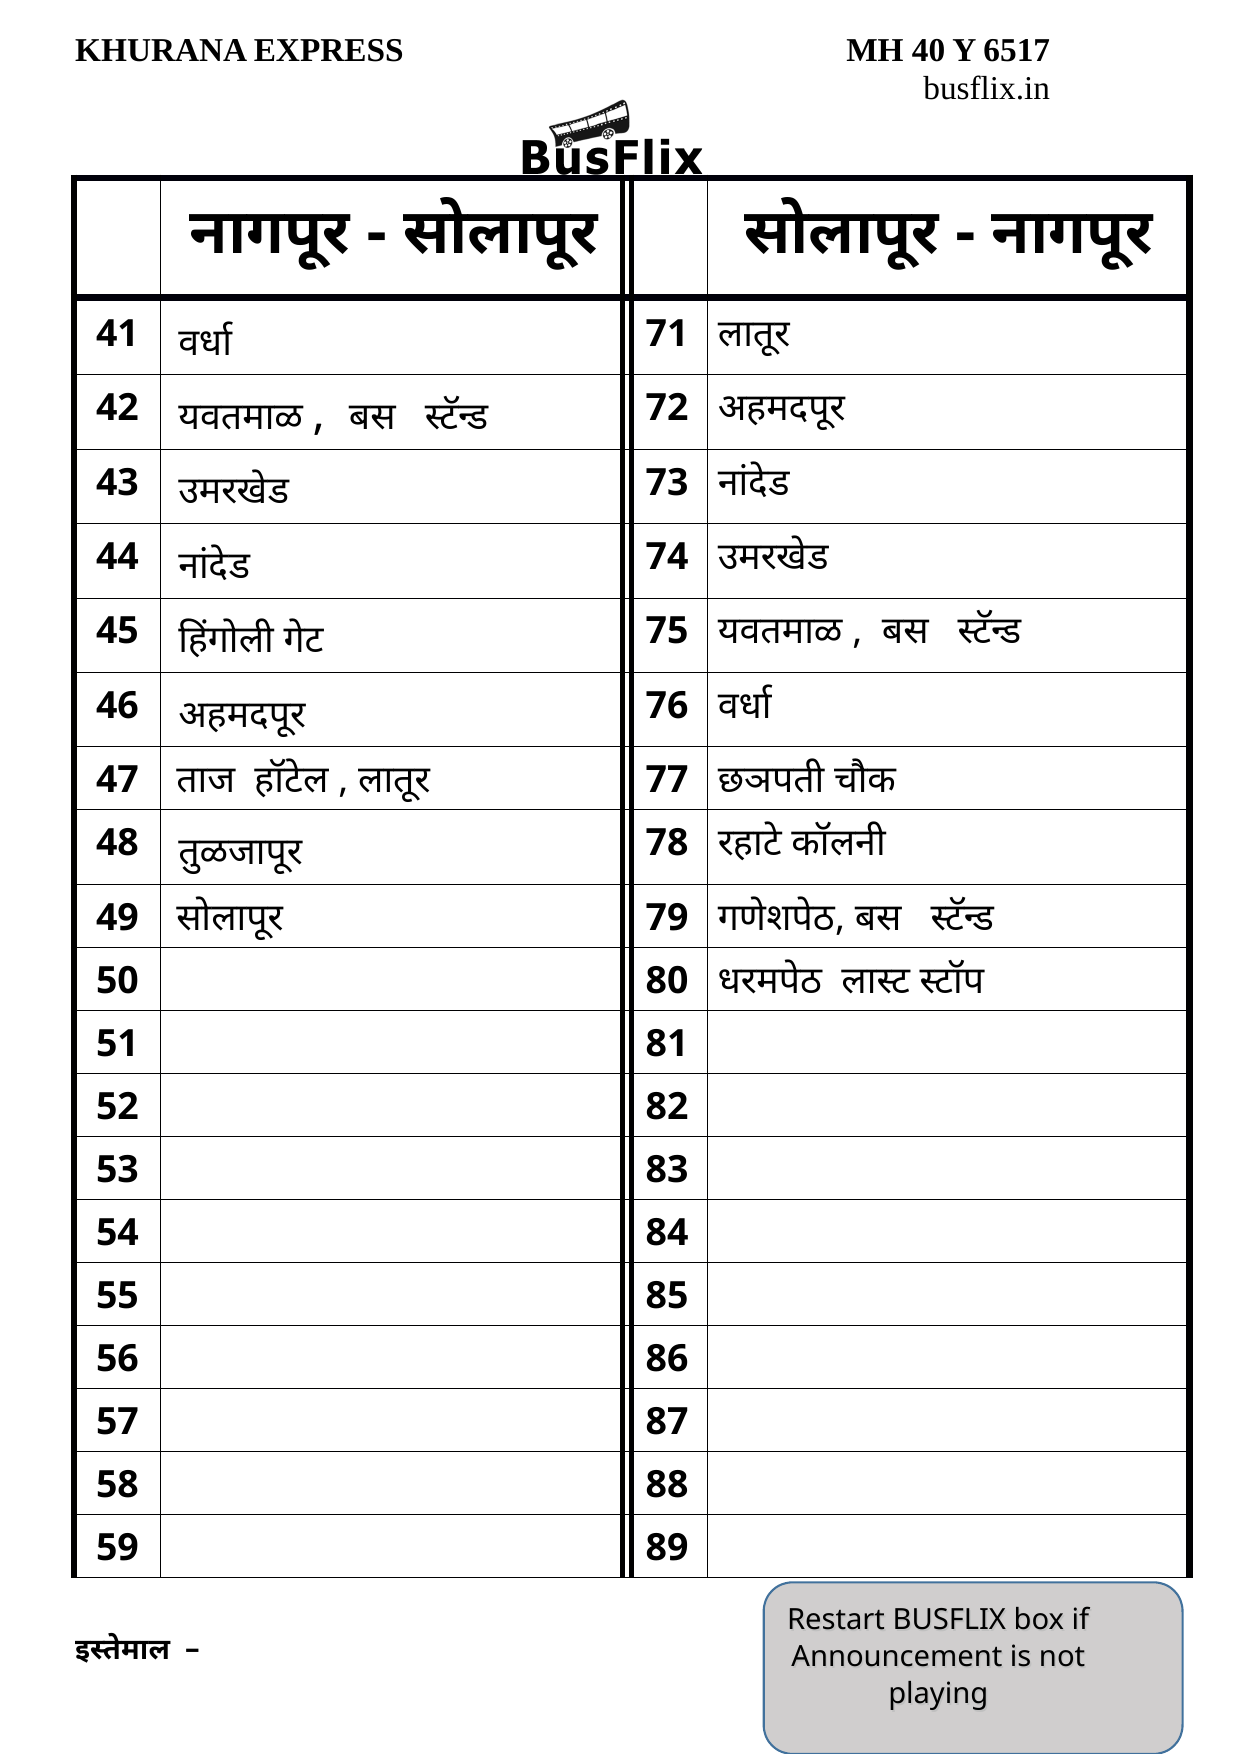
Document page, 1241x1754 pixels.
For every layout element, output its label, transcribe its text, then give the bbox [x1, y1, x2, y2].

table_cell नांदेड [708, 450, 1186, 523]
table_cell 52 [77, 1074, 160, 1136]
table_cell उमरखेड [708, 524, 1186, 597]
table_cell गणेशपेठ, बस स्टॅन्ड [708, 885, 1186, 947]
table_cell 51 [77, 1011, 160, 1073]
table_cell 46 [77, 673, 160, 746]
table_cell 84 [634, 1200, 707, 1262]
table_cell अहमदपूर [708, 375, 1186, 449]
table_cell [161, 1074, 620, 1136]
table_cell 74 [634, 524, 707, 597]
table_cell 89 [634, 1515, 707, 1577]
table_cell छञपती चौक [708, 747, 1186, 809]
table_cell वर्धा [161, 301, 620, 374]
table_cell 42 [77, 375, 160, 449]
table_cell 44 [77, 524, 160, 597]
table_cell 88 [634, 1452, 707, 1514]
table_cell 82 [634, 1074, 707, 1136]
table_cell [708, 1074, 1186, 1136]
table_header सोलापूर - नागपूर [708, 181, 1186, 294]
table_cell [161, 1515, 620, 1577]
table_cell 48 [77, 810, 160, 884]
table_cell [161, 1263, 620, 1325]
table_cell 47 [77, 747, 160, 809]
table_cell यवतमाळ , बस स्टॅन्ड [161, 375, 620, 449]
table_cell 80 [634, 948, 707, 1010]
table_cell 73 [634, 450, 707, 523]
table_header [77, 181, 160, 294]
table_cell यवतमाळ , बस स्टॅन्ड [708, 599, 1186, 672]
table_cell [708, 1515, 1186, 1577]
table_cell लातूर [708, 301, 1186, 374]
table_cell [708, 1137, 1186, 1199]
table_cell नांदेड [161, 524, 620, 597]
table_cell 83 [634, 1137, 707, 1199]
table_cell रहाटे कॉलनी [708, 810, 1186, 884]
table_cell 75 [634, 599, 707, 672]
table_cell अहमदपूर [161, 673, 620, 746]
table_cell [708, 1326, 1186, 1388]
table_cell ताज हॉटेल , लातूर [161, 747, 620, 809]
table_cell सोलापूर [161, 885, 620, 947]
table_cell 58 [77, 1452, 160, 1514]
table_cell [161, 1326, 620, 1388]
table_cell 77 [634, 747, 707, 809]
table_cell 43 [77, 450, 160, 523]
table_cell 85 [634, 1263, 707, 1325]
table_cell 87 [634, 1389, 707, 1451]
table_cell 45 [77, 599, 160, 672]
table_cell [161, 1200, 620, 1262]
table_cell 57 [77, 1389, 160, 1451]
table_cell 78 [634, 810, 707, 884]
table_cell उमरखेड [161, 450, 620, 523]
table_cell 76 [634, 673, 707, 746]
table_cell [708, 1389, 1186, 1451]
table_header नागपूर - सोलापूर [161, 181, 620, 294]
table_cell 81 [634, 1011, 707, 1073]
table_cell [161, 1011, 620, 1073]
table_cell [708, 1200, 1186, 1262]
table_cell [708, 1452, 1186, 1514]
table_cell [161, 1137, 620, 1199]
table_cell 86 [634, 1326, 707, 1388]
text इस्तेमाल – [75, 1628, 762, 1668]
table_cell 53 [77, 1137, 160, 1199]
table_header [634, 181, 707, 294]
table_cell 41 [77, 301, 160, 374]
table_cell [161, 948, 620, 1010]
table_cell 55 [77, 1263, 160, 1325]
table_cell 71 [634, 301, 707, 374]
table_cell [708, 1263, 1186, 1325]
table_cell [161, 1452, 620, 1514]
table_cell हिंगोली गेट [161, 599, 620, 672]
table_cell [161, 1389, 620, 1451]
table_cell वर्धा [708, 673, 1186, 746]
table_cell 79 [634, 885, 707, 947]
table_cell 49 [77, 885, 160, 947]
table_cell [708, 1011, 1186, 1073]
table_cell तुळजापूर [161, 810, 620, 884]
table_cell 56 [77, 1326, 160, 1388]
table_cell धरमपेठ लास्ट स्टॉप [708, 948, 1186, 1010]
table_cell 50 [77, 948, 160, 1010]
table_cell 54 [77, 1200, 160, 1262]
table_cell 59 [77, 1515, 160, 1577]
table_cell 72 [634, 375, 707, 449]
